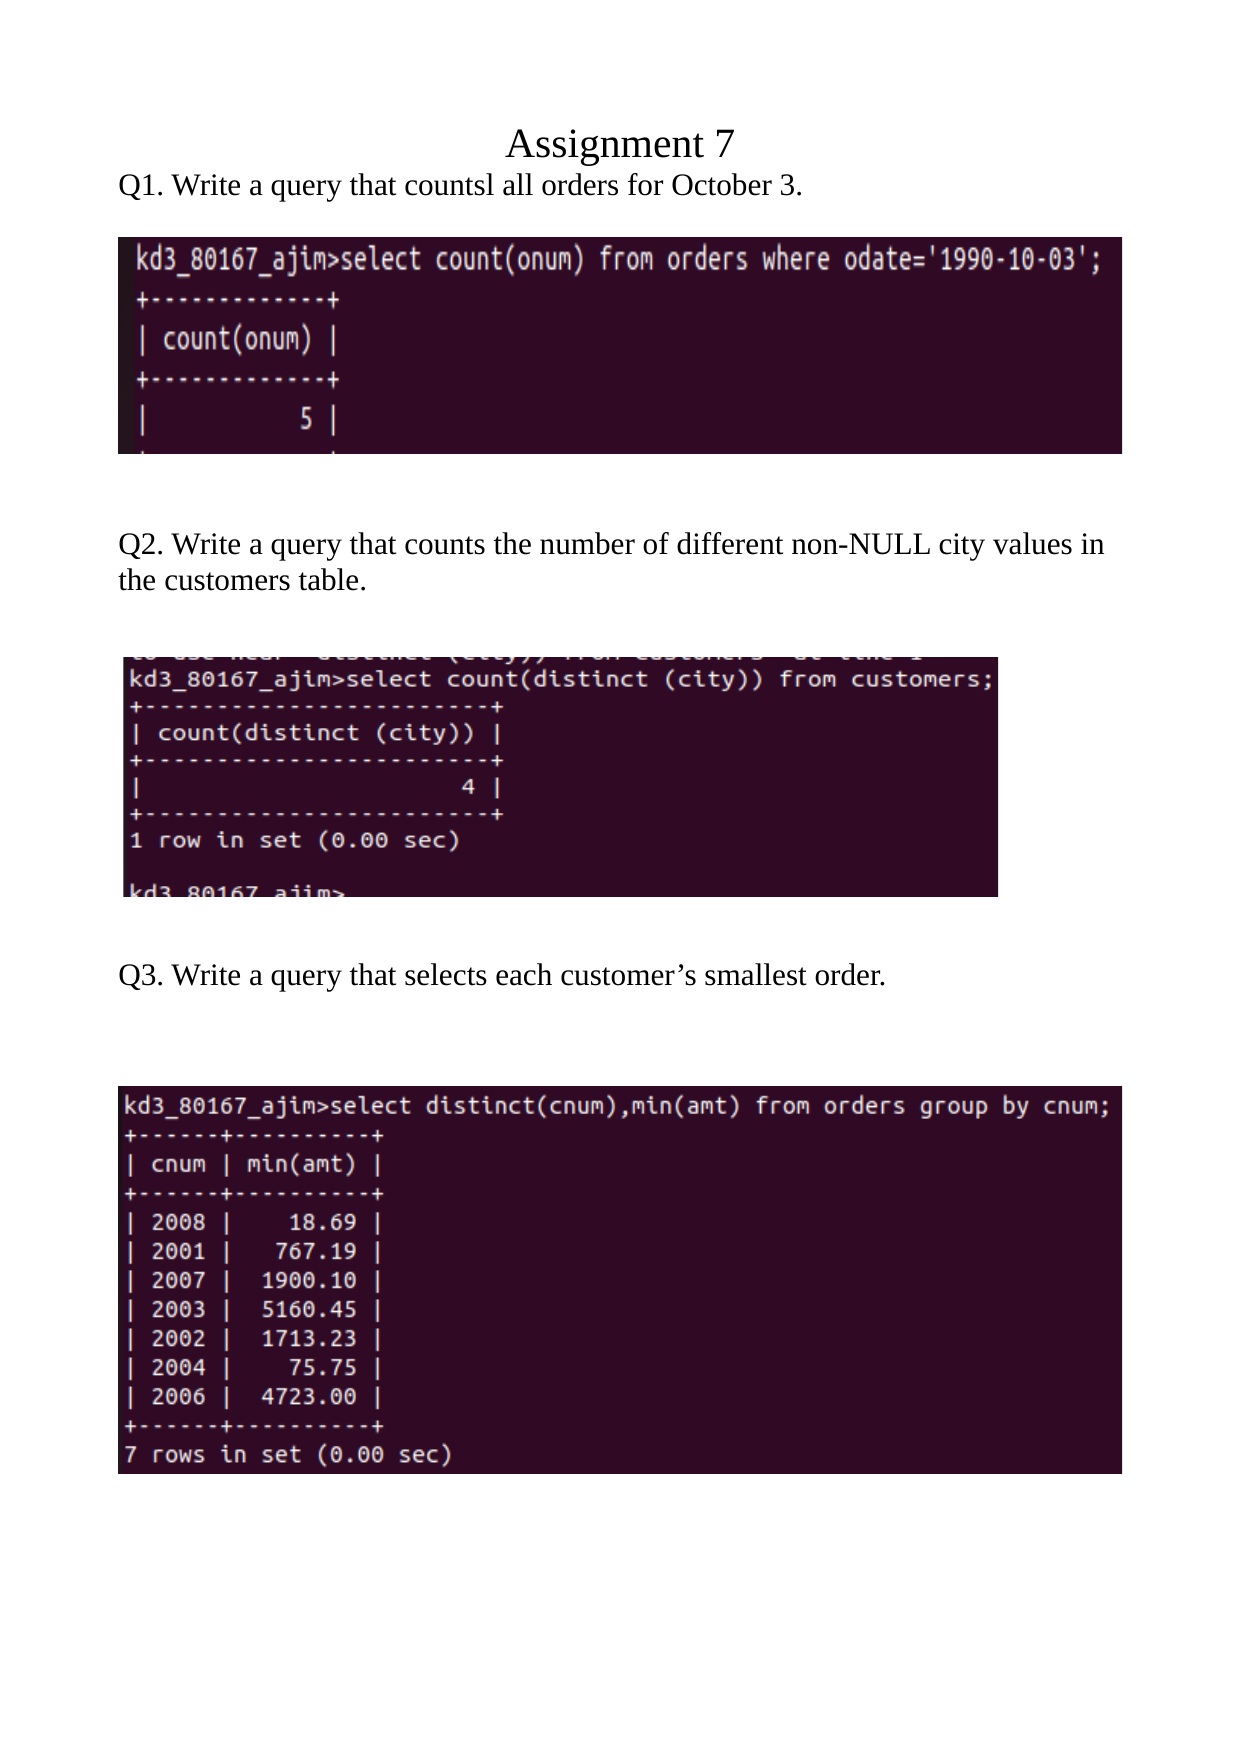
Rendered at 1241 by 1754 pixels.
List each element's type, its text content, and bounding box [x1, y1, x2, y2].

text Q1. Write a query that countsl all orders for October 3. [118, 166, 1122, 202]
picture [118, 1086, 1123, 1474]
text Q2. Write a query that counts the number of different non-NULL city values in the customers table. [118, 525, 1122, 597]
text Q3. Write a query that selects each customer’s smallest order. [118, 956, 1122, 992]
text Assignment 7 [118, 118, 1122, 166]
picture [123, 657, 999, 897]
picture [118, 237, 1123, 454]
